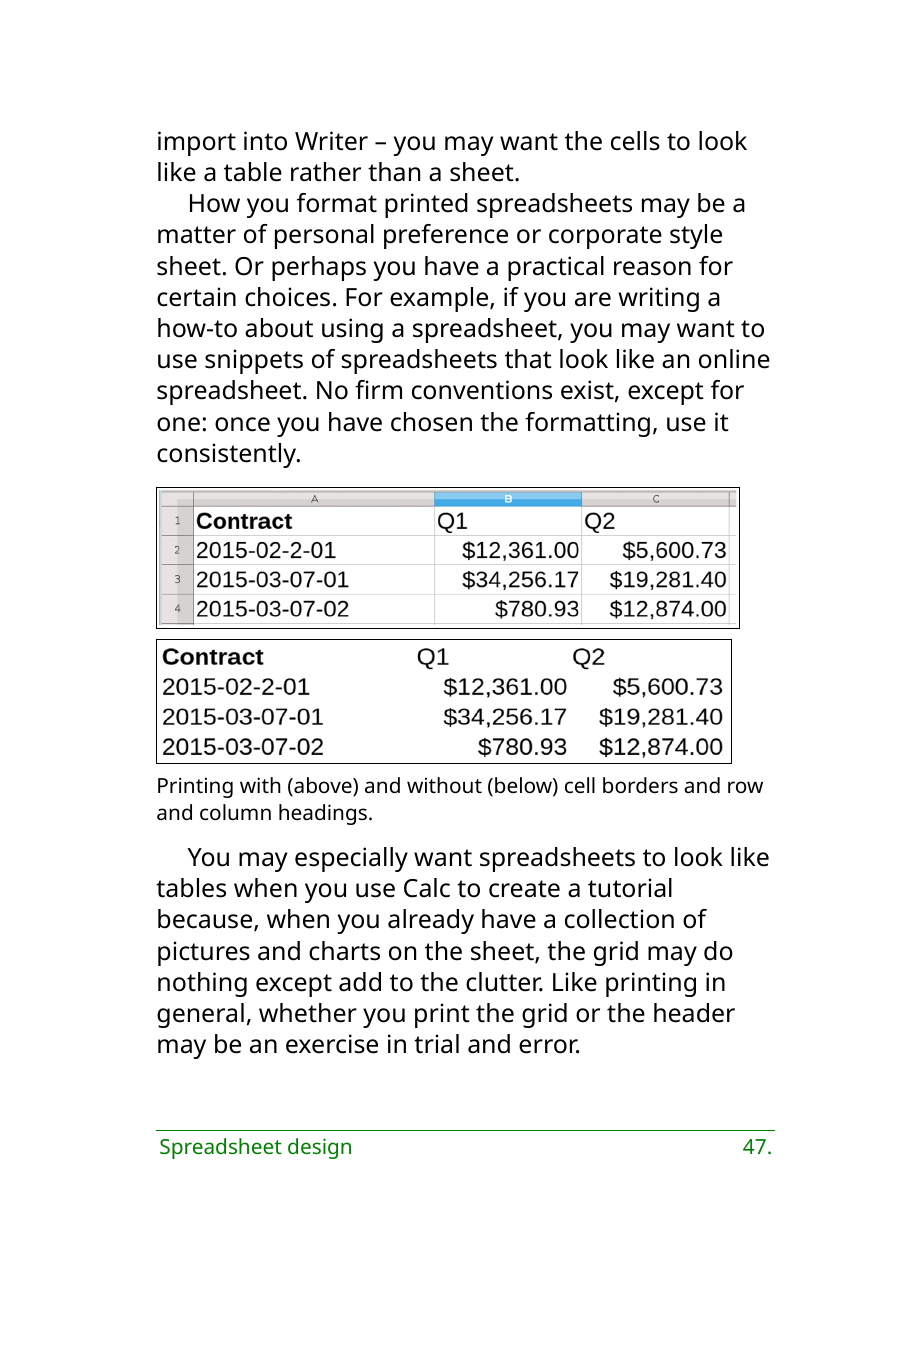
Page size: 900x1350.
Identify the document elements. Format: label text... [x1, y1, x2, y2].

table_header [157, 488, 739, 628]
picture [159, 490, 737, 625]
table_header [156, 484, 775, 763]
picture [160, 642, 727, 760]
table_header [157, 640, 731, 763]
text You may especially want spreadsheets to look like tables when you use Calc to create a tutorial because, when you already have a collection of pictures and charts on the sheet, the grid may do nothing except add to the clutter. Like printing in general, whether you print the grid or the header may be an exercise in trial and error. [156, 841, 775, 1060]
text import into Writer – you may want the cells to look like a table rather than a sheet. [156, 125, 775, 187]
text How you format printed spreadsheets may be a matter of personal preference or corporate style sheet. Or perhaps you have a practical reason for certain choices. For example, if you are writing a how-to about using a spreadsheet, you may want to use snippets of spreadsheets that look like an online spreadsheet. No firm conventions exist, except for one: once you have chosen the formatting, use it consistently. [156, 187, 775, 469]
table_cell Printing with (above) and without (below) cell borders and row and column headings. [156, 764, 775, 826]
